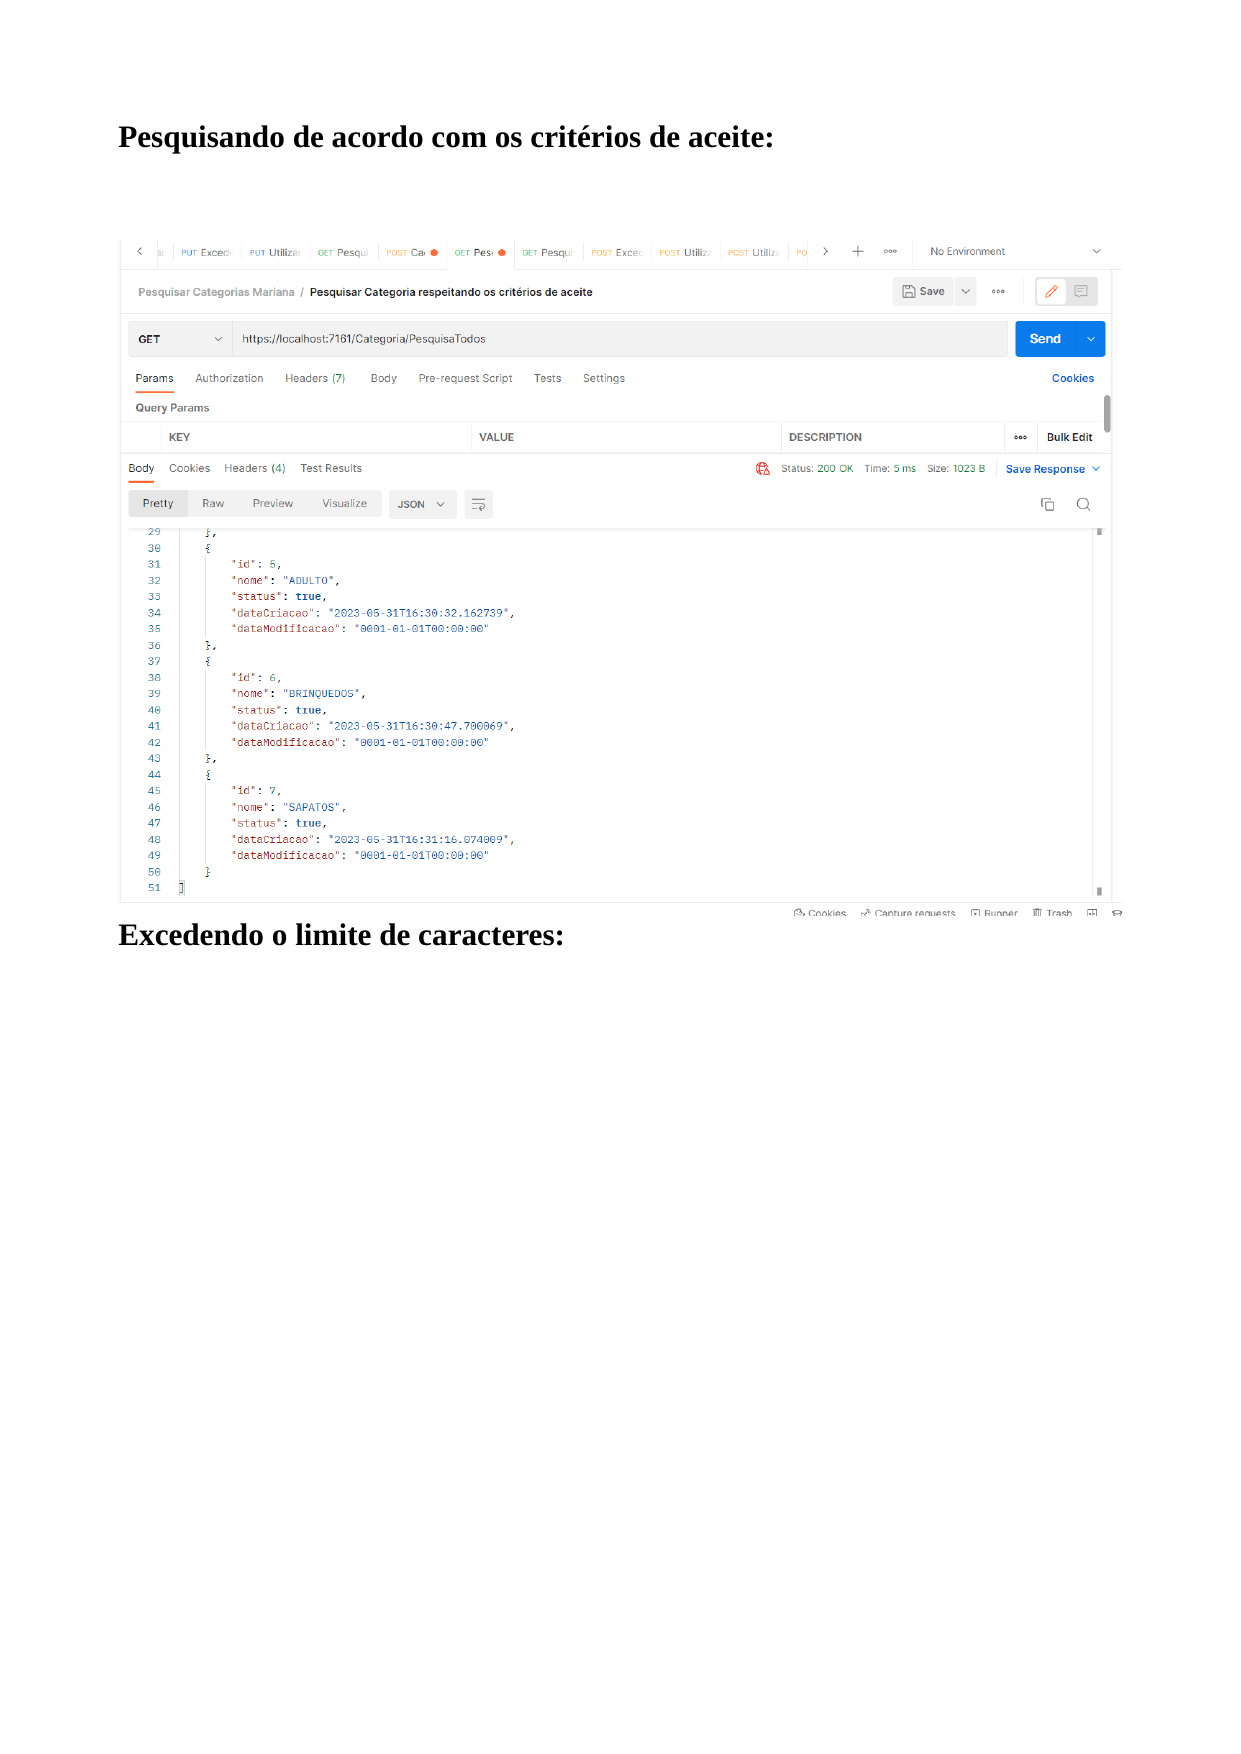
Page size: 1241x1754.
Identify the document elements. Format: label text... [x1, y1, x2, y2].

text Excedendo o limite de caracteres: [118, 916, 1122, 952]
text Pesquisando de acordo com os critérios de aceite: [118, 118, 1122, 154]
picture [118, 240, 1123, 916]
